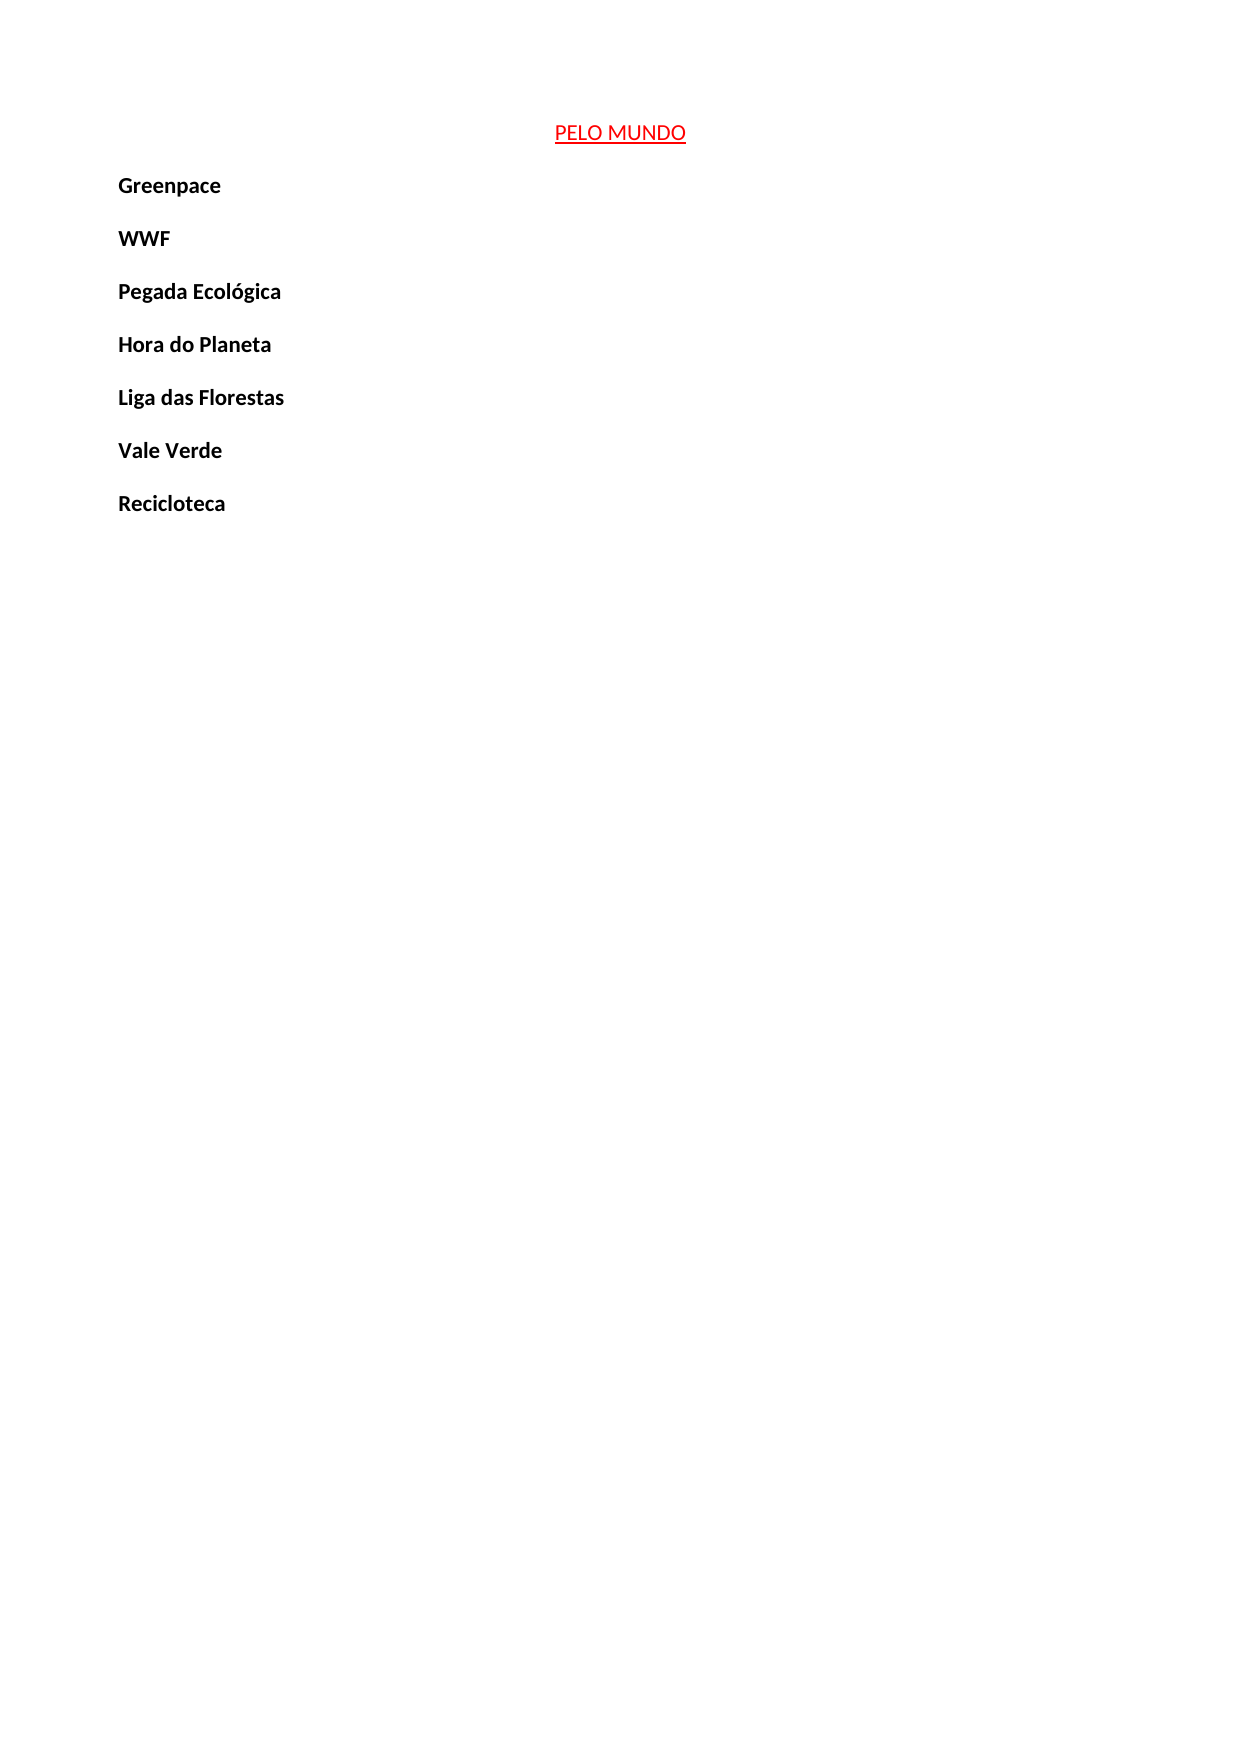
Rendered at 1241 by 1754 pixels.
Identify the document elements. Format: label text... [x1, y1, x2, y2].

text Greenpace [118, 171, 1122, 199]
text Hora do Planeta [118, 330, 1122, 358]
text Pegada Ecológica [118, 277, 1122, 305]
text Liga das Florestas [118, 383, 1122, 411]
text WWF [118, 224, 1122, 252]
text PELO MUNDO [118, 118, 1122, 146]
text Recicloteca [118, 489, 1122, 517]
text Vale Verde [118, 436, 1122, 464]
